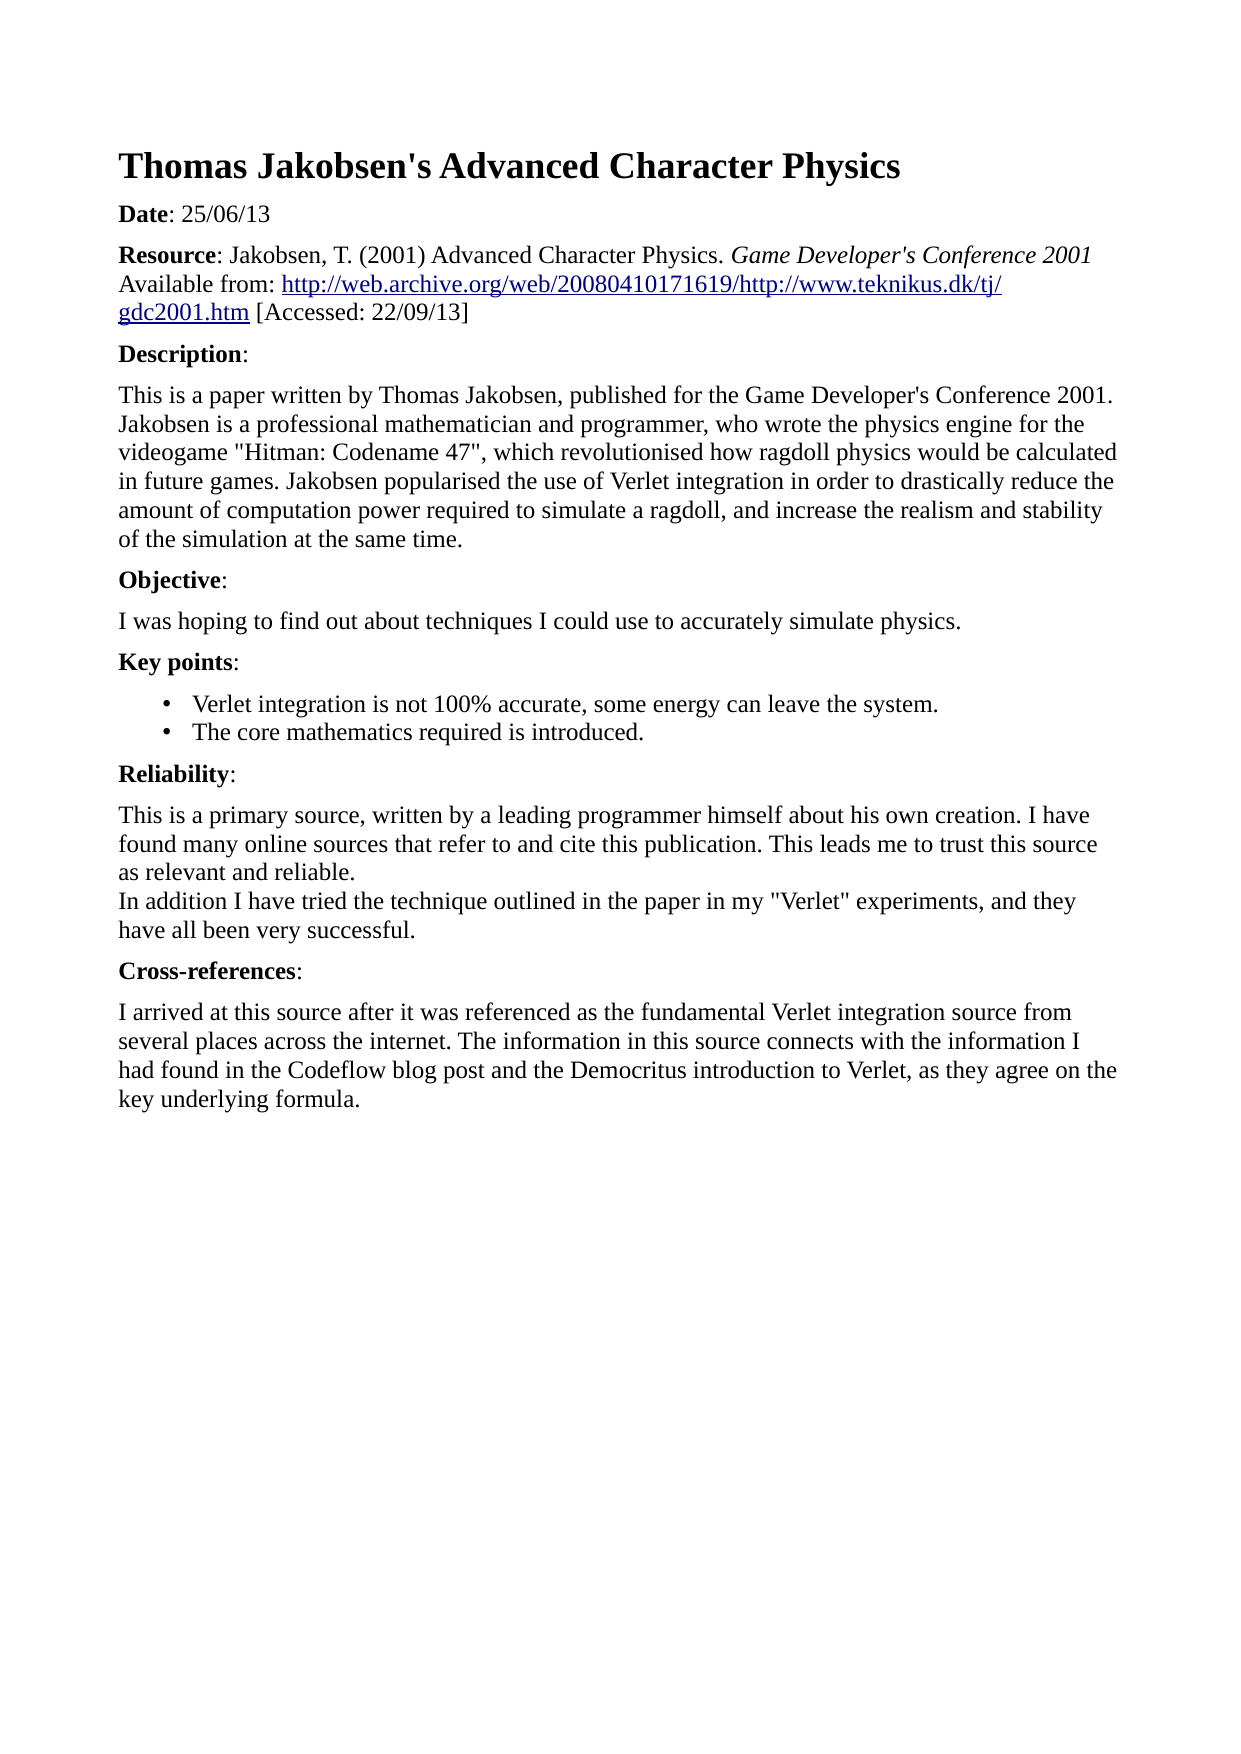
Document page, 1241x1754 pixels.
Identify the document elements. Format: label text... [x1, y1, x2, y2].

text Date: 25/06/13 [118, 199, 1122, 227]
text Cross-references: [118, 956, 1122, 985]
text This is a primary source, written by a leading programmer himself about his own creation. I have found many online sources that refer to and cite this publication. This leads me to trust this source as relevant and reliable. In addition I have tried the technique outlined in the paper in my "Verlet" experiments, and they have all been very successful. [118, 800, 1122, 944]
list The core mathematics required is introduced. [162, 717, 1122, 746]
text I arrived at this source after it was referenced as the fundamental Verlet integration source from several places across the internet. The information in this source connects with the information I had found in the Codeflow blog post and the Democritus introduction to Verlet, as they agree on the key underlying formula. [118, 997, 1122, 1112]
text This is a paper written by Thomas Jakobsen, published for the Game Developer's Conference 2001. Jakobsen is a professional mathematician and programmer, who wrote the physics engine for the videogame "Hitman: Codename 47", which revolutionised how ragdoll physics would be calculated in future games. Jakobsen popularised the use of Verlet integration in order to drastically reduce the amount of computation power required to simulate a ragdoll, and increase the realism and stability of the simulation at the same time. [118, 380, 1122, 552]
text I was hoping to find out about techniques I could use to accurately simulate physics. [118, 606, 1122, 635]
list Verlet integration is not 100% accurate, some energy can leave the system. [162, 689, 1122, 717]
subtitle Thomas Jakobsen's Advanced Character Physics [118, 143, 1122, 186]
text Resource: Jakobsen, T. (2001) Advanced Character Physics. Game Developer's Conference 2001 Available from: http://web.archive.org/web/20080410171619/http://www.teknikus.dk/tj/gdc2001.htm [Accessed: 22/09/13] [118, 240, 1122, 326]
text Objective: [118, 565, 1122, 594]
text Reliability: [118, 759, 1122, 787]
text Key points: [118, 647, 1122, 676]
text Description: [118, 339, 1122, 367]
